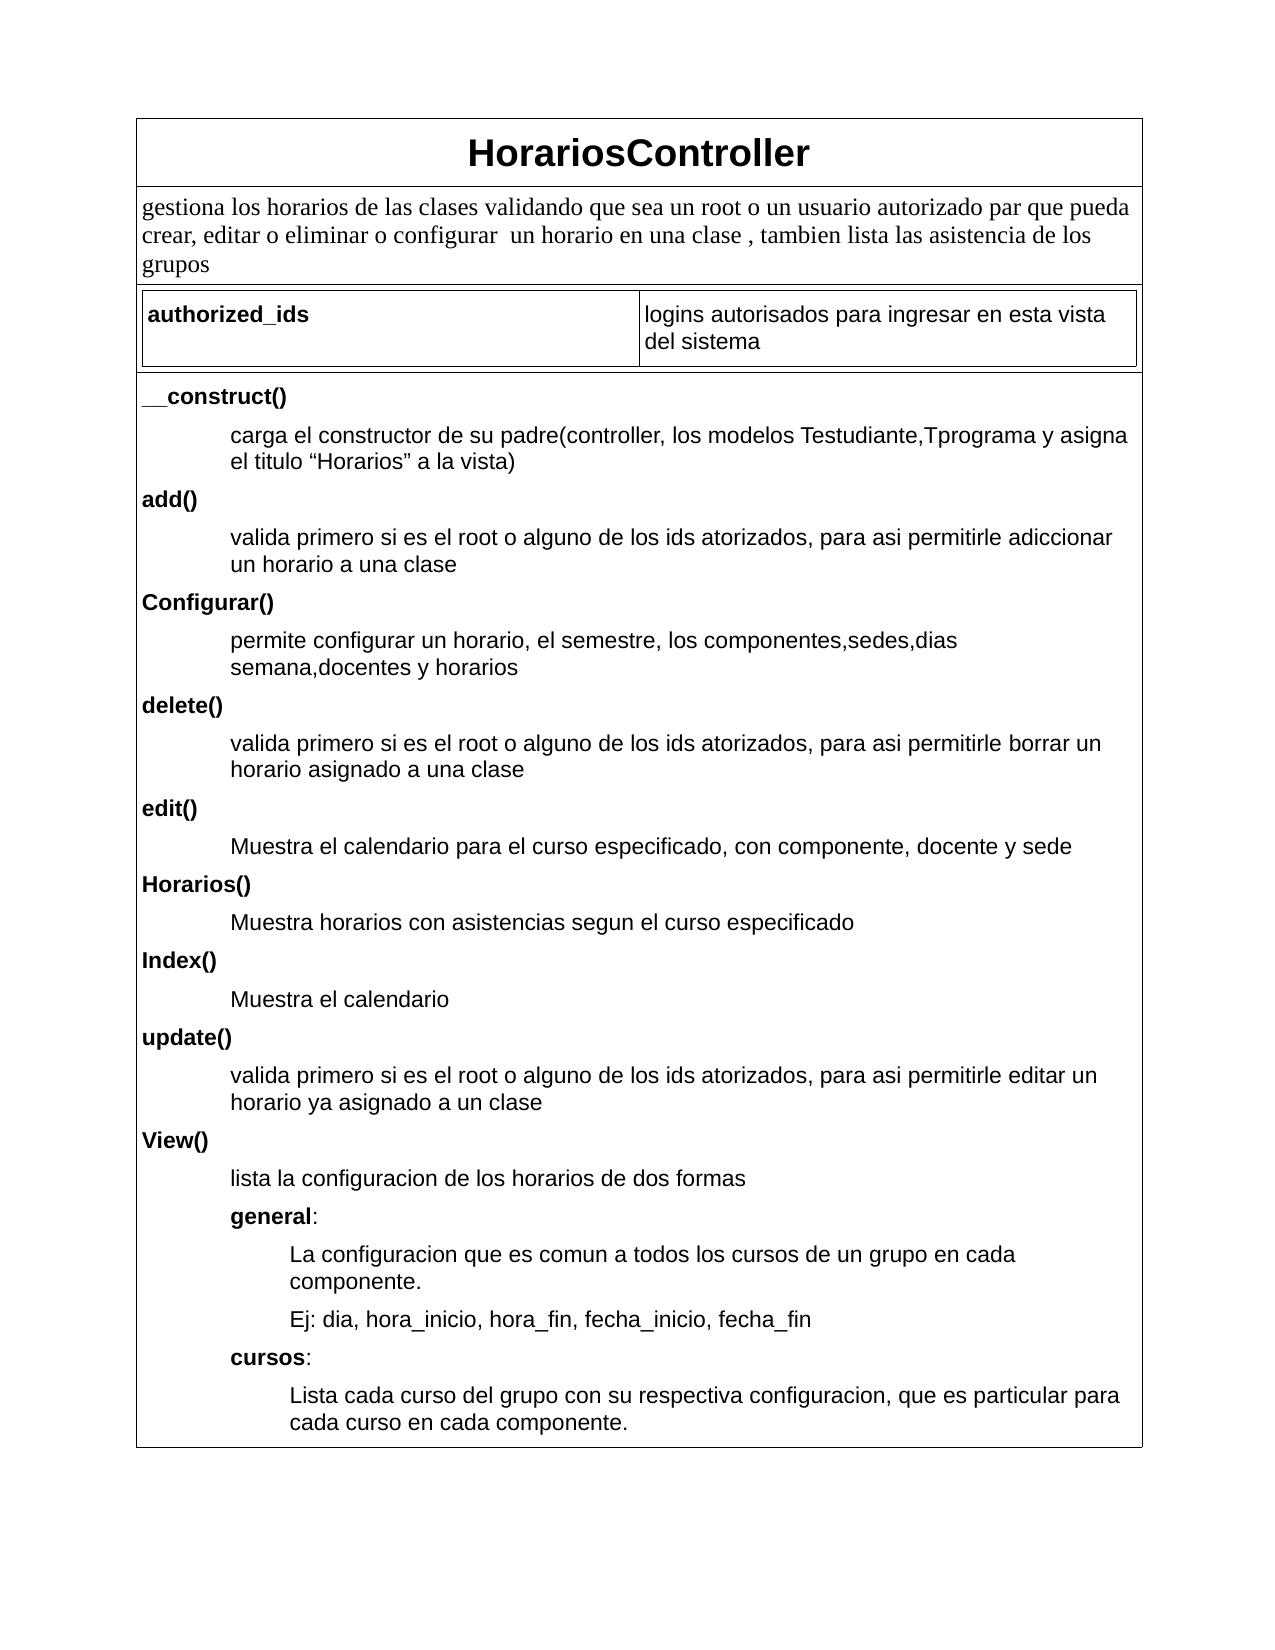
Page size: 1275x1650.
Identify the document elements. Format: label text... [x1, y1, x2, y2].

table_cell __construct() carga el constructor de su padre(controller, los modelos Testudiante,Tprograma y asigna el titulo “Horarios” a la vista) add() valida primero si es el root o alguno de los ids atorizados, para asi permitirle adiccionar un horario a una clase Configurar() permite configurar un horario, el semestre, los componentes,sedes,dias semana,docentes y horarios delete() valida primero si es el root o alguno de los ids atorizados, para asi permitirle borrar un horario asignado a una clase edit() Muestra el calendario para el curso especificado, con componente, docente y sede Horarios() Muestra horarios con asistencias segun el curso especificado Index() Muestra el calendario update() valida primero si es el root o alguno de los ids atorizados, para asi permitirle editar un horario ya asignado a un clase View() lista la configuracion de los horarios de dos formas general: La configuracion que es comun a todos los cursos de un grupo en cada componente. Ej: dia, hora_inicio, hora_fin, fecha_inicio, fecha_fin cursos: Lista cada curso del grupo con su respectiva configuracion, que es particular para cada curso en cada componente. [137, 373, 1142, 1447]
table_cell [137, 285, 1142, 372]
table_header logins autorisados para ingresar en esta vista del sistema [640, 291, 1136, 366]
table_header HorariosController [137, 119, 1142, 186]
table_header authorized_ids [143, 291, 639, 366]
table_cell gestiona los horarios de las clases validando que sea un root o un usuario autorizado par que pueda crear, editar o eliminar o configurar un horario en una clase , tambien lista las asistencia de los grupos [137, 187, 1142, 284]
